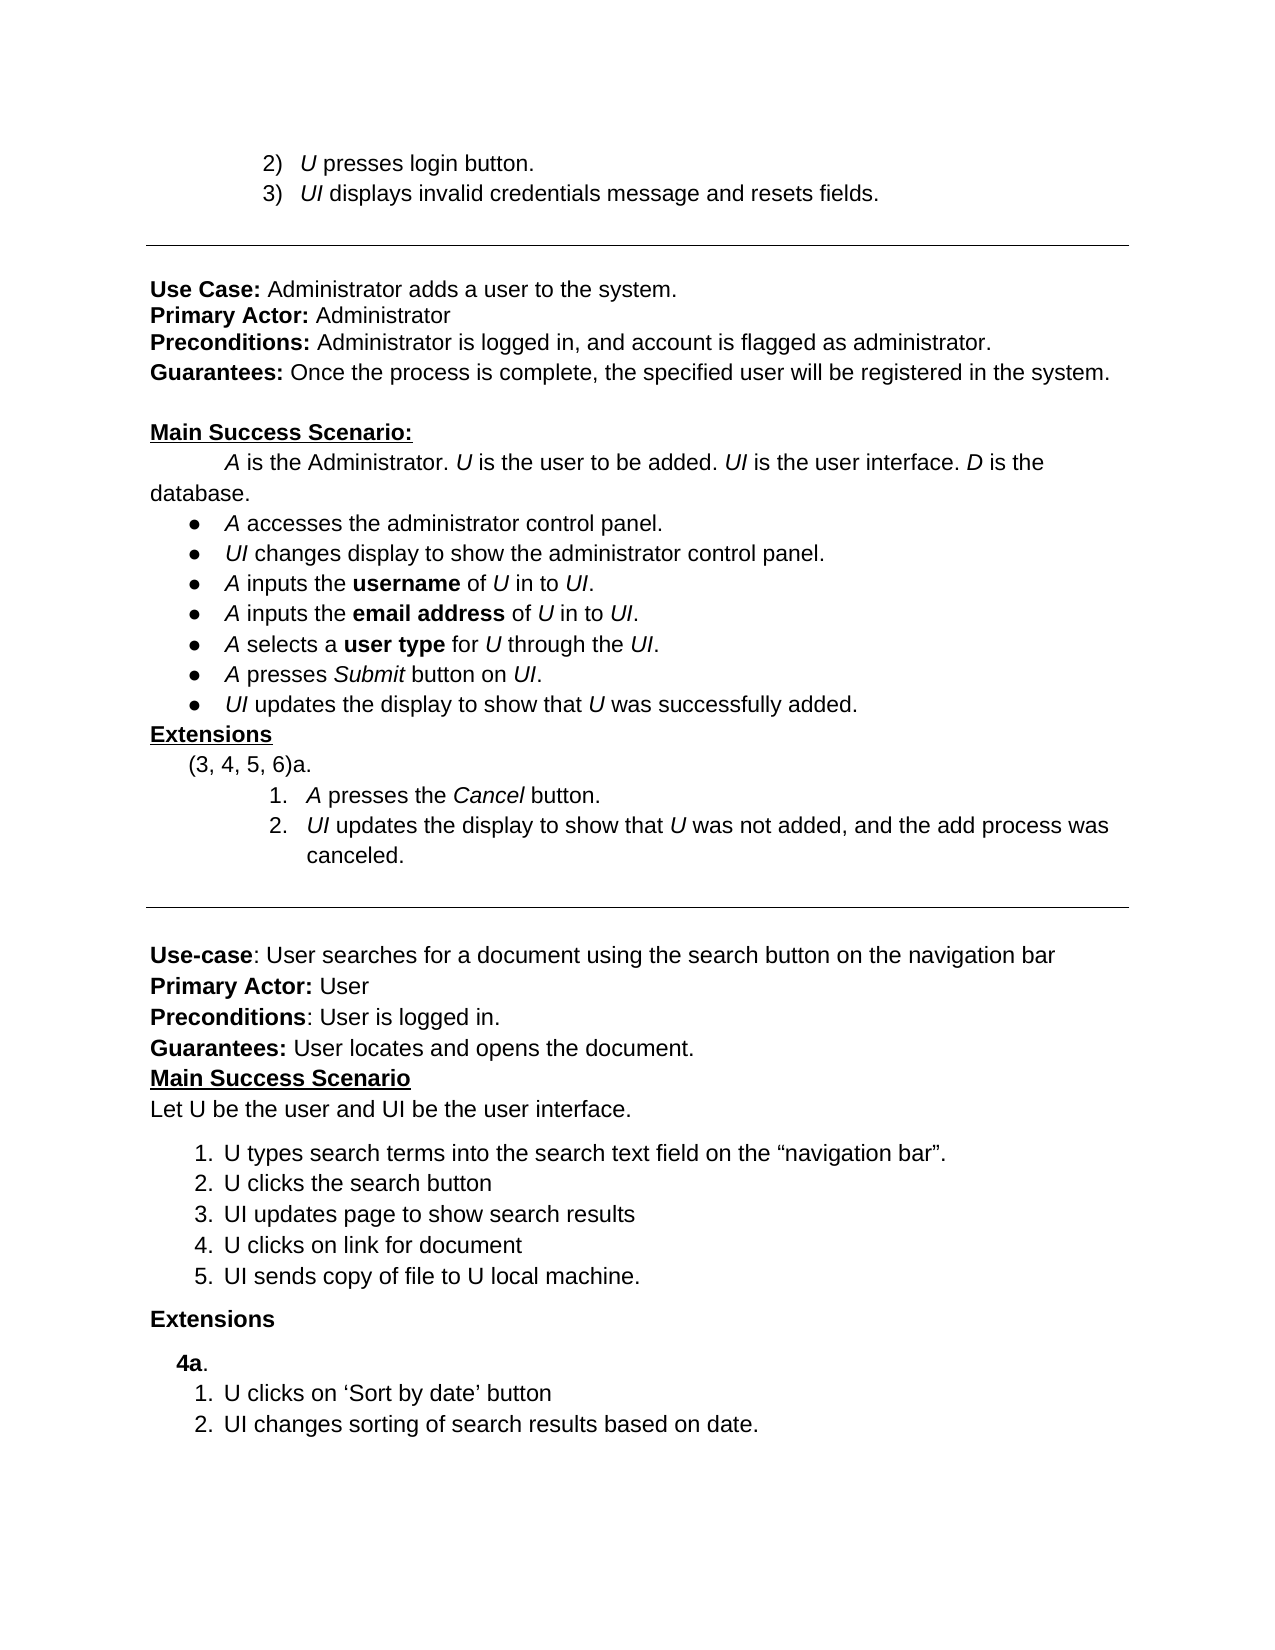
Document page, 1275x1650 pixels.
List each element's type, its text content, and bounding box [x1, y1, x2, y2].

list A presses Submit button on UI. [187, 661, 1125, 687]
list UI updates the display to show that U was not added, and the add process was canceled. [269, 812, 1125, 868]
list A selects a user type for U through the UI. [187, 631, 1125, 657]
text Use-case: User searches for a document using the search button on the navigation bar Primary Actor: User Preconditions: User is logged in. Guarantees: User locates and opens the document. [150, 942, 1125, 1061]
text Extensions [150, 1306, 1125, 1333]
list UI updates page to show search results [194, 1201, 1125, 1228]
text Main Success Scenario: [150, 419, 1125, 446]
text (3, 4, 5, 6)a. [150, 751, 1125, 778]
list A inputs the username of U in to UI. [187, 570, 1125, 597]
text Main Success Scenario Let U be the user and UI be the user interface. [150, 1065, 1125, 1123]
list UI sends copy of file to U local machine. [194, 1262, 1125, 1289]
list U presses login button. [262, 150, 1125, 176]
text Guarantees: Once the process is complete, the specified user will be registered in the system. [150, 359, 1125, 385]
list UI changes sorting of search results based on date. [194, 1411, 1125, 1438]
text 4a. [150, 1349, 1125, 1376]
text Primary Actor: Administrator [150, 302, 1125, 328]
list A presses the Cancel button. [269, 782, 1125, 808]
list U clicks on ‘Sort by date’ button [194, 1380, 1125, 1407]
text Use Case: Administrator adds a user to the system. [150, 276, 1125, 302]
list U clicks the search button [194, 1170, 1125, 1197]
list UI changes display to show the administrator control panel. [187, 540, 1125, 566]
list U clicks on link for document [194, 1232, 1125, 1258]
list UI displays invalid credentials message and resets fields. [262, 180, 1125, 207]
text Extensions [150, 721, 1125, 748]
list U types search terms into the search text field on the “navigation bar”. [194, 1139, 1125, 1166]
text A is the Administrator. U is the user to be added. UI is the user interface. D is the database. [150, 449, 1125, 506]
list A inputs the email address of U in to UI. [187, 600, 1125, 627]
text Preconditions: Administrator is logged in, and account is flagged as administrator. [150, 328, 1125, 355]
list A accesses the administrator control panel. [187, 510, 1125, 536]
list UI updates the display to show that U was successfully added. [187, 691, 1125, 717]
